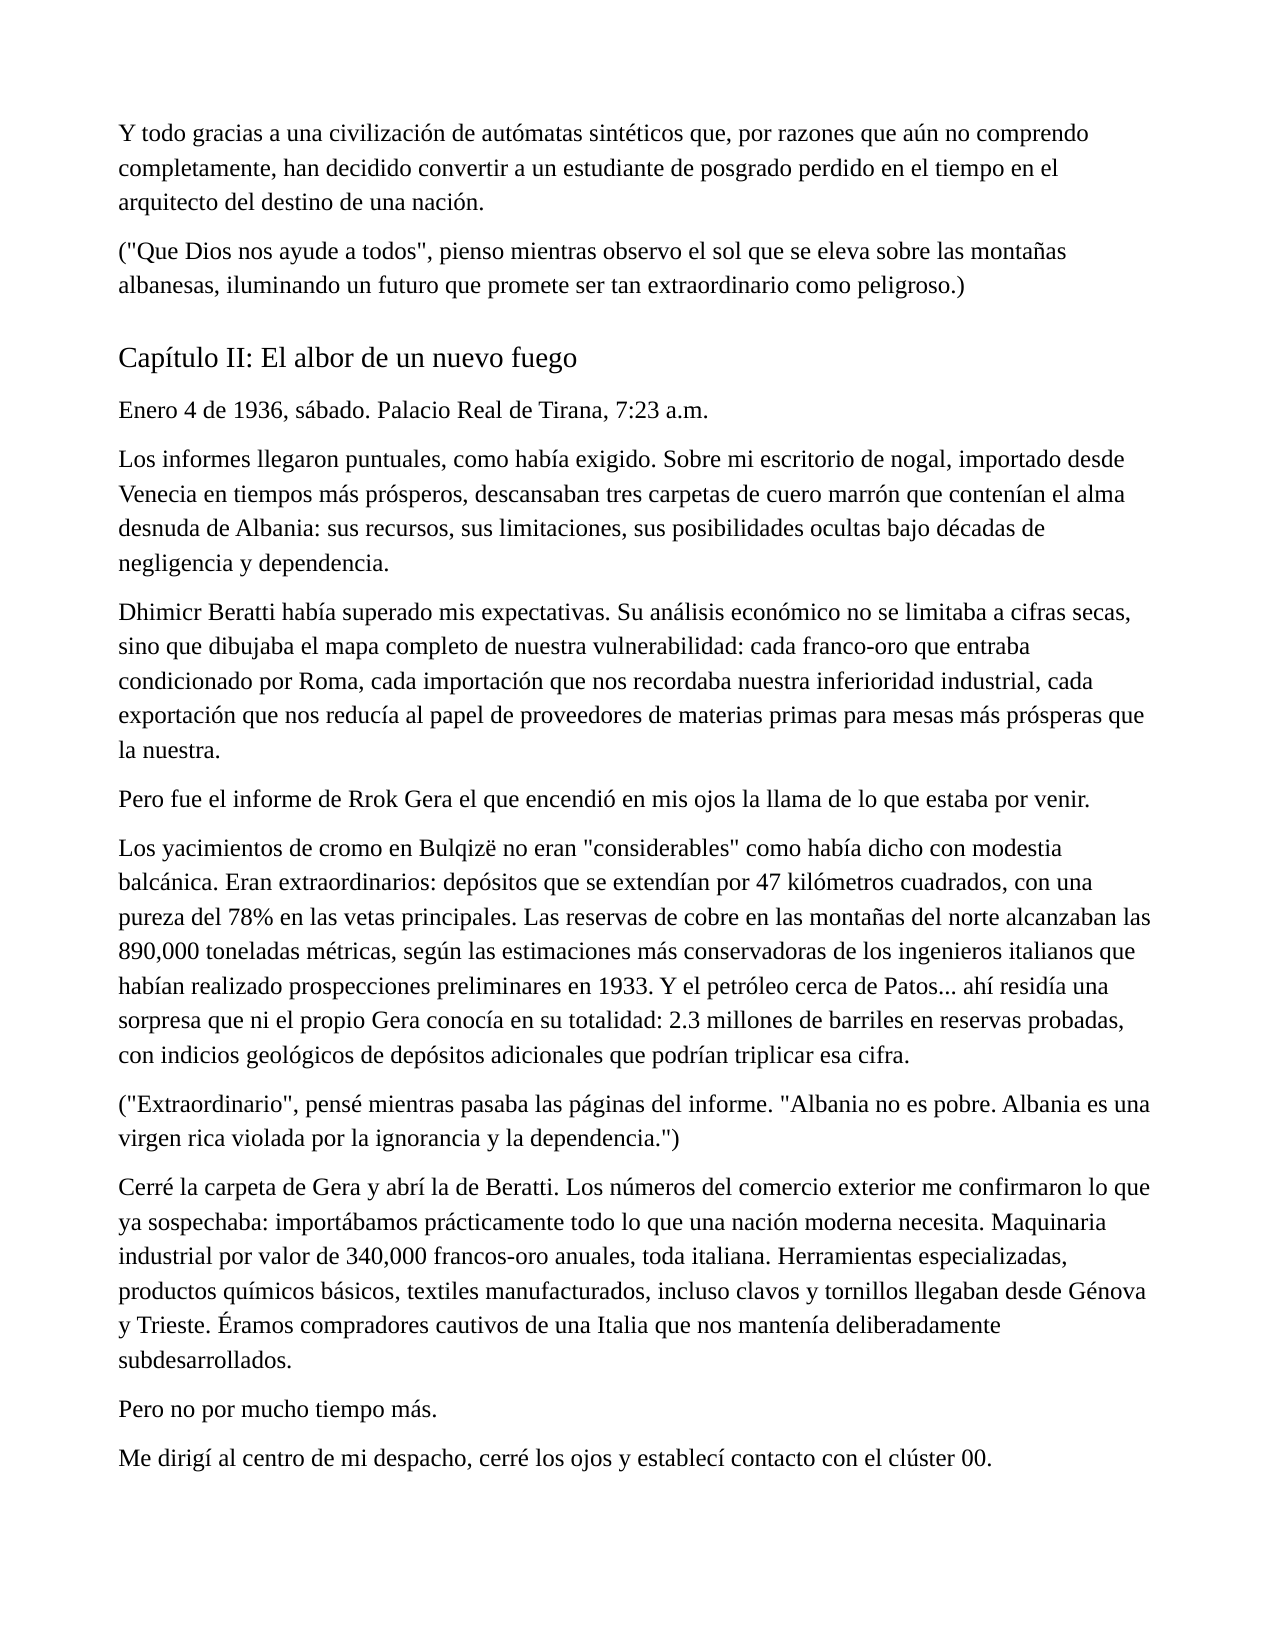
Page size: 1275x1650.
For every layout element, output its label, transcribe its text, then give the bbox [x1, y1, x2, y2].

text Pero fue el informe de Rrok Gera el que encendió en mis ojos la llama de lo que estaba por venir. [118, 784, 1157, 813]
text Los yacimientos de cromo en Bulqizë no eran "considerables" como había dicho con modestia balcánica. Eran extraordinarios: depósitos que se extendían por 47 kilómetros cuadrados, con una pureza del 78% en las vetas principales. Las reservas de cobre en las montañas del norte alcanzaban las 890,000 toneladas métricas, según las estimaciones más conservadoras de los ingenieros italianos que habían realizado prospecciones preliminares en 1933. Y el petróleo cerca de Patos... ahí residía una sorpresa que ni el propio Gera conocía en su totalidad: 2.3 millones de barriles en reservas probadas, con indicios geológicos de depósitos adicionales que podrían triplicar esa cifra. [118, 833, 1157, 1068]
text Y todo gracias a una civilización de autómatas sintéticos que, por razones que aún no comprendo completamente, han decidido convertir a un estudiante de posgrado perdido en el tiempo en el arquitecto del destino de una nación. [118, 118, 1157, 216]
text Dhimicr Beratti había superado mis expectativas. Su análisis económico no se limitaba a cifras secas, sino que dibujaba el mapa completo de nuestra vulnerabilidad: cada franco-oro que entraba condicionado por Roma, cada importación que nos recordaba nuestra inferioridad industrial, cada exportación que nos reducía al papel de proveedores de materias primas para mesas más prósperas que la nuestra. [118, 597, 1157, 763]
text ("Extraordinario", pensé mientras pasaba las páginas del informe. "Albania no es pobre. Albania es una virgen rica violada por la ignorancia y la dependencia.") [118, 1089, 1157, 1152]
text Enero 4 de 1936, sábado. Palacio Real de Tirana, 7:23 a.m. [118, 395, 1157, 424]
text Los informes llegaron puntuales, como había exigido. Sobre mi escritorio de nogal, importado desde Venecia en tiempos más prósperos, descansaban tres carpetas de cuero marrón que contenían el alma desnuda de Albania: sus recursos, sus limitaciones, sus posibilidades ocultas bajo décadas de negligencia y dependencia. [118, 444, 1157, 577]
text Pero no por mucho tiempo más. [118, 1394, 1157, 1423]
text Cerré la carpeta de Gera y abrí la de Beratti. Los números del comercio exterior me confirmaron lo que ya sospechaba: importábamos prácticamente todo lo que una nación moderna necesita. Maquinaria industrial por valor de 340,000 francos-oro anuales, toda italiana. Herramientas especializadas, productos químicos básicos, textiles manufacturados, incluso clavos y tornillos llegaban desde Génova y Trieste. Éramos compradores cautivos de una Italia que nos mantenía deliberadamente subdesarrollados. [118, 1172, 1157, 1373]
text Me dirigí al centro de mi despacho, cerré los ojos y establecí contacto con el clúster 00. [118, 1443, 1157, 1472]
text ("Que Dios nos ayude a todos", pienso mientras observo el sol que se eleva sobre las montañas albanesas, iluminando un futuro que promete ser tan extraordinario como peligroso.) Capítulo II: El albor de un nuevo fuego [118, 236, 1157, 374]
